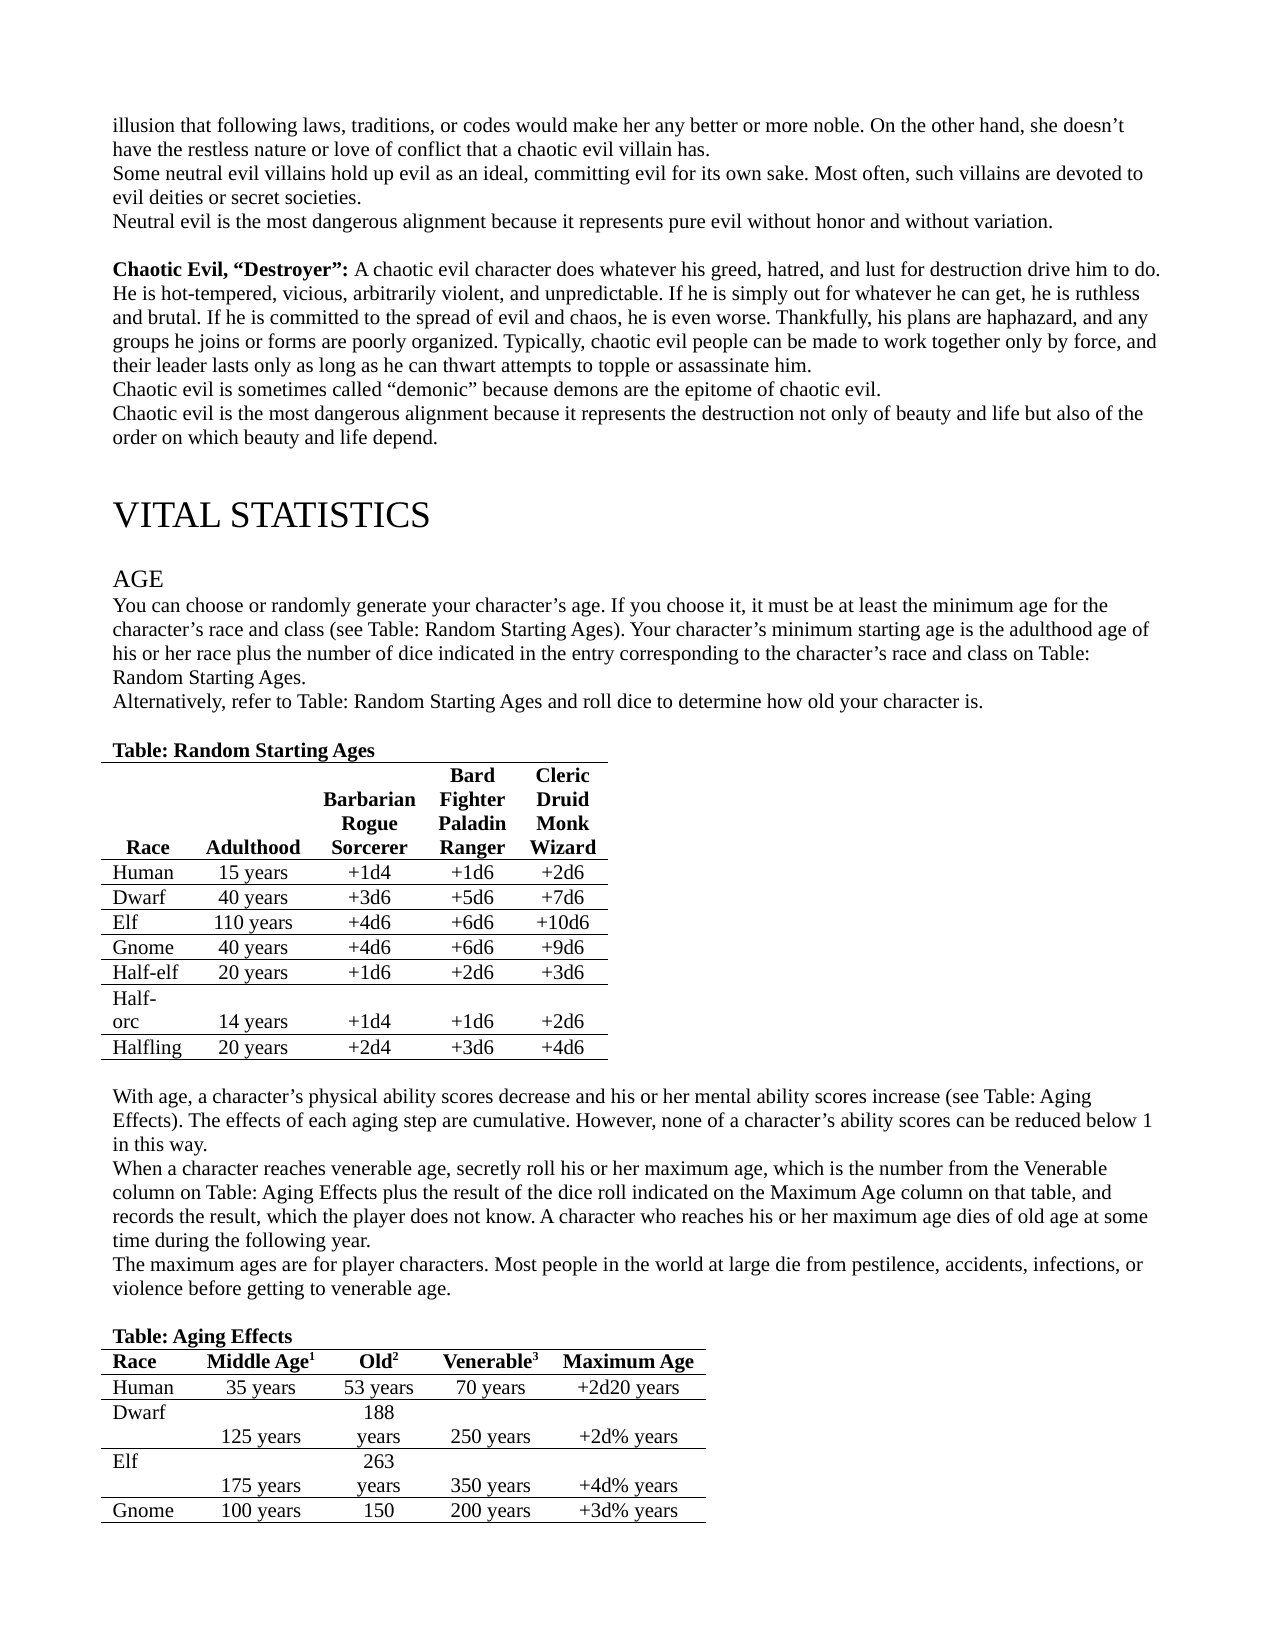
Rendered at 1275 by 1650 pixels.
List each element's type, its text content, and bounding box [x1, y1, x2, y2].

table_header Table: Aging Effects [101, 1324, 706, 1348]
text Alternatively, refer to Table: Random Starting Ages and roll dice to determine how old your character is. [112, 689, 1162, 713]
table_cell +1d4 [312, 985, 427, 1033]
table_cell Half-orc [101, 985, 194, 1033]
text When a character reaches venerable age, secretly roll his or her maximum age, which is the number from the Venerable column on Table: Aging Effects plus the result of the dice roll indicated on the Maximum Age column on that table, and records the result, which the player does not know. A character who reaches his or her maximum age dies of old age at some time during the following year. [112, 1156, 1162, 1252]
table_cell +1d6 [312, 960, 427, 984]
table_cell +6d6 [427, 910, 518, 934]
table_cell +4d6 [518, 1035, 607, 1059]
table_cell Dwarf [101, 885, 194, 909]
text Chaotic evil is sometimes called “demonic” because demons are the epitome of chaotic evil. [112, 377, 1162, 401]
table_cell +2d20 years [551, 1375, 706, 1399]
table_cell +1d4 [312, 860, 427, 884]
table_cell +6d6 [427, 935, 518, 959]
table_header Table: Random Starting Ages [101, 738, 607, 762]
table_cell Gnome [101, 935, 194, 959]
table_cell 175 years [194, 1449, 327, 1497]
table_cell 40 years [194, 935, 312, 959]
text VITAL STATISTICS [112, 492, 1162, 536]
table_cell Venerable3 [430, 1350, 551, 1373]
table_cell 40 years [194, 885, 312, 909]
table_cell +4d% years [551, 1449, 706, 1497]
table_cell 35 years [194, 1375, 327, 1399]
table_cell 15 years [194, 860, 312, 884]
table_cell 188 years [327, 1400, 430, 1448]
table_cell 53 years [327, 1375, 430, 1399]
table_cell Dwarf [101, 1400, 194, 1448]
table_cell +4d6 [312, 935, 427, 959]
table_cell +4d6 [312, 910, 427, 934]
table_cell Half-elf [101, 960, 194, 984]
table_cell 263 years [327, 1449, 430, 1497]
table_cell 110 years [194, 910, 312, 934]
table_cell [101, 1060, 194, 1084]
table_cell 150 [327, 1498, 430, 1522]
table_cell 14 years [194, 985, 312, 1033]
table_cell Bard Fighter Paladin Ranger [427, 763, 518, 859]
text Chaotic Evil, “Destroyer”: A chaotic evil character does whatever his greed, hatred, and lust for destruction drive him to do. He is hot-tempered, vicious, arbitrarily violent, and unpredictable. If he is simply out for whatever he can get, he is ruthless and brutal. If he is committed to the spread of evil and chaos, he is even worse. Thankfully, his plans are haphazard, and any groups he joins or forms are poorly organized. Typically, chaotic evil people can be made to work together only by force, and their leader lasts only as long as he can thwart attempts to topple or assassinate him. [112, 257, 1162, 377]
text With age, a character’s physical ability scores decrease and his or her mental ability scores increase (see Table: Aging Effects). The effects of each aging step are cumulative. However, none of a character’s ability scores can be reduced below 1 in this way. [112, 1084, 1162, 1156]
text illusion that following laws, traditions, or codes would make her any better or more noble. On the other hand, she doesn’t have the restless nature or love of conflict that a chaotic evil villain has. [112, 112, 1162, 161]
table_cell Adulthood [194, 763, 312, 859]
table_cell +1d6 [427, 985, 518, 1033]
table_cell [312, 1060, 427, 1084]
table_cell [518, 1060, 607, 1084]
table_cell 200 years [430, 1498, 551, 1522]
table_cell Human [101, 1375, 194, 1399]
table_cell 125 years [194, 1400, 327, 1448]
table_cell [194, 1060, 312, 1084]
table_cell 250 years [430, 1400, 551, 1448]
table_cell +3d6 [312, 885, 427, 909]
table_cell Maximum Age [551, 1350, 706, 1373]
text Neutral evil is the most dangerous alignment because it represents pure evil without honor and without variation. [112, 209, 1162, 233]
table_cell +2d4 [312, 1035, 427, 1059]
table_cell +5d6 [427, 885, 518, 909]
table_cell +3d% years [551, 1498, 706, 1522]
table_cell Gnome [101, 1498, 194, 1522]
table_cell +2d% years [551, 1400, 706, 1448]
table_cell +7d6 [518, 885, 607, 909]
table_cell +1d6 [427, 860, 518, 884]
table_cell Race [101, 1350, 194, 1373]
table_cell 20 years [194, 960, 312, 984]
table_cell +3d6 [427, 1035, 518, 1059]
table_cell Middle Age1 [194, 1350, 327, 1373]
text AGE [112, 564, 1162, 593]
table_cell +10d6 [518, 910, 607, 934]
table_cell +2d6 [518, 985, 607, 1033]
table_cell Barbarian Rogue Sorcerer [312, 763, 427, 859]
table_cell +2d6 [427, 960, 518, 984]
table_cell +2d6 [518, 860, 607, 884]
table_cell 350 years [430, 1449, 551, 1497]
table_cell +9d6 [518, 935, 607, 959]
table_cell Halfling [101, 1035, 194, 1059]
table_cell [427, 1060, 518, 1084]
text You can choose or randomly generate your character’s age. If you choose it, it must be at least the minimum age for the character’s race and class (see Table: Random Starting Ages). Your character’s minimum starting age is the adulthood age of his or her race plus the number of dice indicated in the entry corresponding to the character’s race and class on Table: Random Starting Ages. [112, 593, 1162, 689]
table_cell Human [101, 860, 194, 884]
table_cell Cleric Druid Monk Wizard [518, 763, 607, 859]
table_cell +3d6 [518, 960, 607, 984]
text The maximum ages are for player characters. Most people in the world at large die from pestilence, accidents, infections, or violence before getting to venerable age. [112, 1252, 1162, 1300]
table_cell 100 years [194, 1498, 327, 1522]
table_cell 20 years [194, 1035, 312, 1059]
table_cell Old2 [327, 1350, 430, 1373]
text Chaotic evil is the most dangerous alignment because it represents the destruction not only of beauty and life but also of the order on which beauty and life depend. [112, 401, 1162, 449]
table_cell Elf [101, 910, 194, 934]
table_cell Race [101, 763, 194, 859]
table_cell Elf [101, 1449, 194, 1497]
text Some neutral evil villains hold up evil as an ideal, committing evil for its own sake. Most often, such villains are devoted to evil deities or secret societies. [112, 161, 1162, 209]
table_cell 70 years [430, 1375, 551, 1399]
